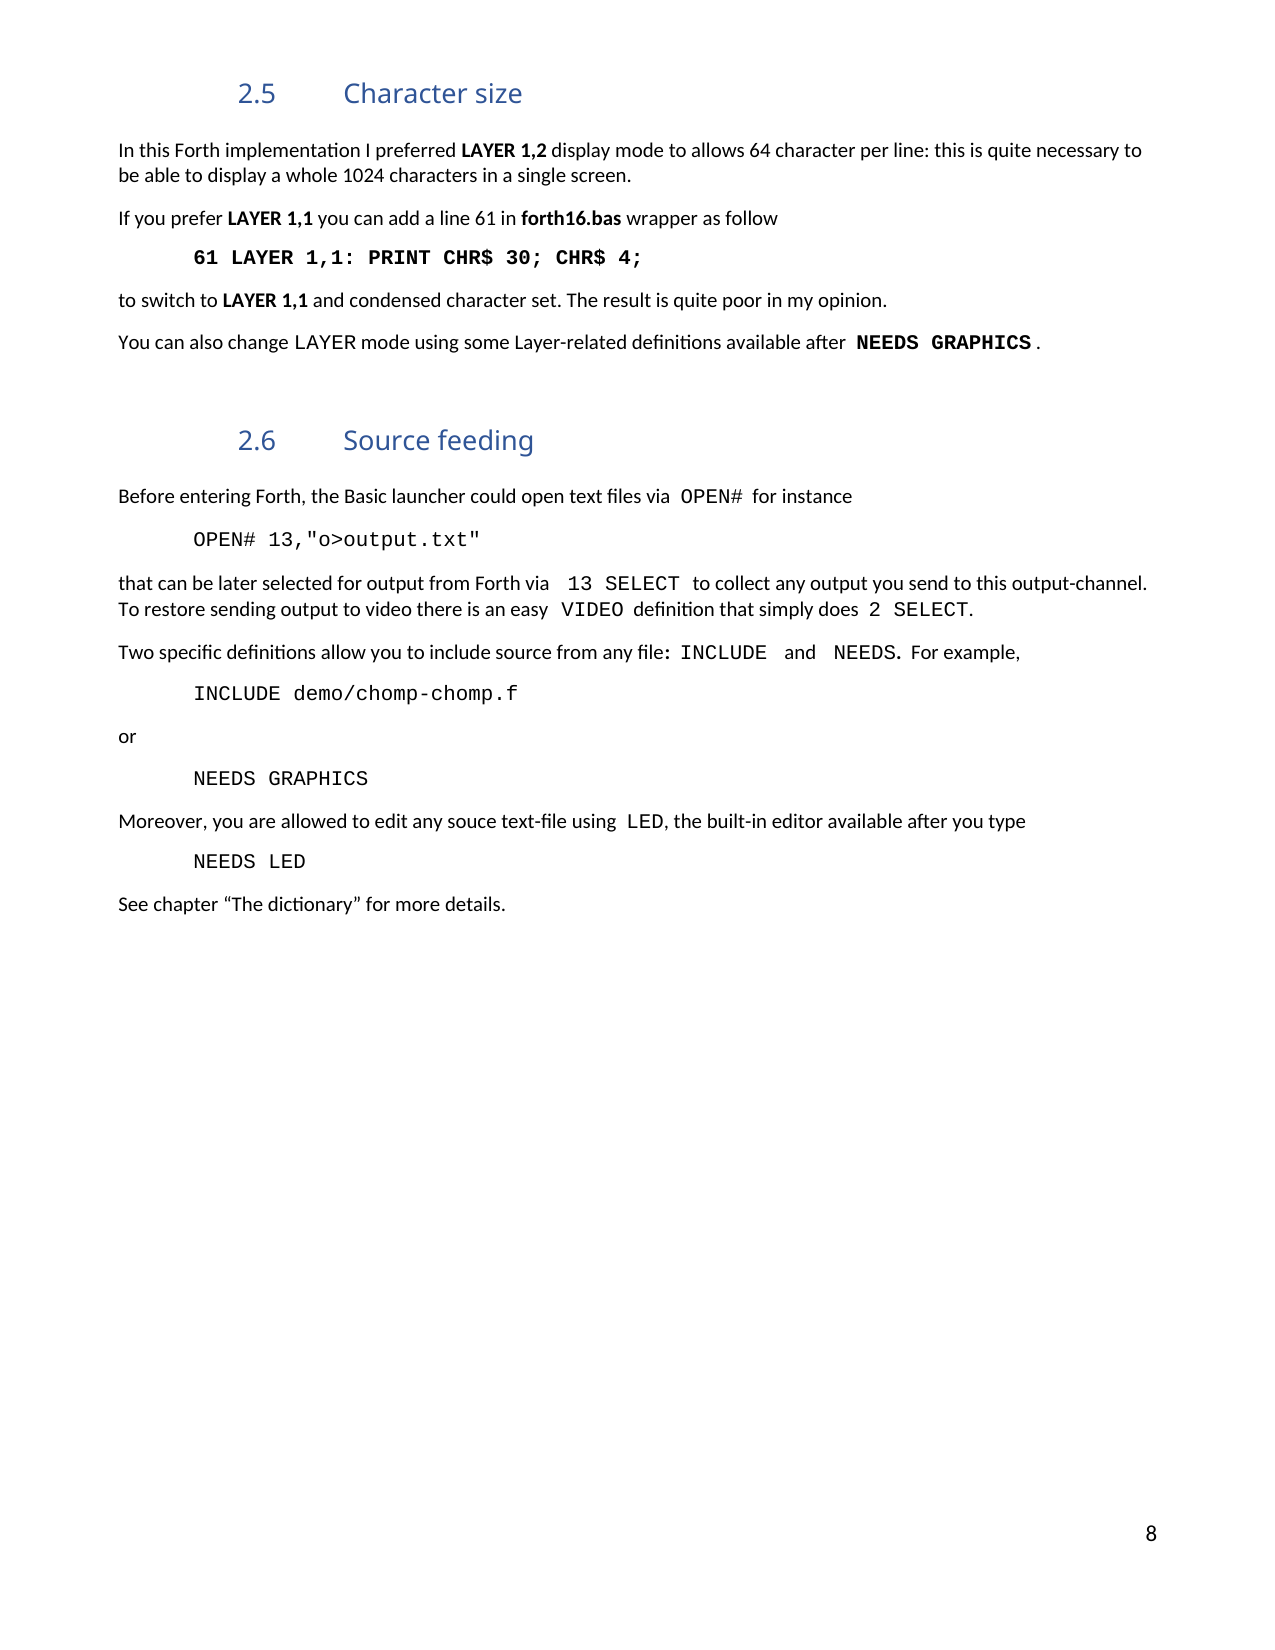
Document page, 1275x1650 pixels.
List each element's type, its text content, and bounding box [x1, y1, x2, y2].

text that can be later selected for output from Forth via 13 SELECT to collect any output you send to this output-channel. To restore sending output to video there is an easy VIDEO definition that simply does 2 SELECT. [118, 570, 1157, 623]
text INCLUDE demo/chomp-chomp.f [118, 682, 1157, 706]
text NEEDS LED [118, 851, 1157, 875]
subtitle Source feeding [231, 421, 1157, 458]
text 61 LAYER 1,1: PRINT CHR$ 30; CHR$ 4; [118, 247, 1157, 271]
text NEEDS GRAPHICS [118, 765, 1157, 791]
text Moreover, you are allowed to edit any souce text-file using LED, the built-in editor available after you type [118, 808, 1157, 834]
text If you prefer LAYER 1,1 you can add a line 61 in forth16.bas wrapper as follow [118, 205, 1157, 230]
text Before entering Forth, the Basic launcher could open text files via OPEN# for instance [118, 458, 1157, 510]
text to switch to LAYER 1,1 and condensed character set. The result is quite poor in my opinion. [118, 287, 1157, 313]
text You can also change LAYER mode using some Layer-related definitions available after NEEDS GRAPHICS . [118, 329, 1157, 356]
text Two specific definitions allow you to include source from any file: INCLUDE and NEEDS. For example, [118, 639, 1157, 666]
subtitle Character size [231, 75, 1157, 112]
text In this Forth implementation I preferred LAYER 1,2 display mode to allows 64 character per line: this is quite necessary to be able to display a whole 1024 characters in a single screen. [118, 112, 1157, 188]
text OPEN# 13,"o>output.txt" [118, 527, 1157, 553]
text See chapter “The dictionary” for more details. [118, 891, 1157, 945]
text or [118, 723, 1157, 748]
